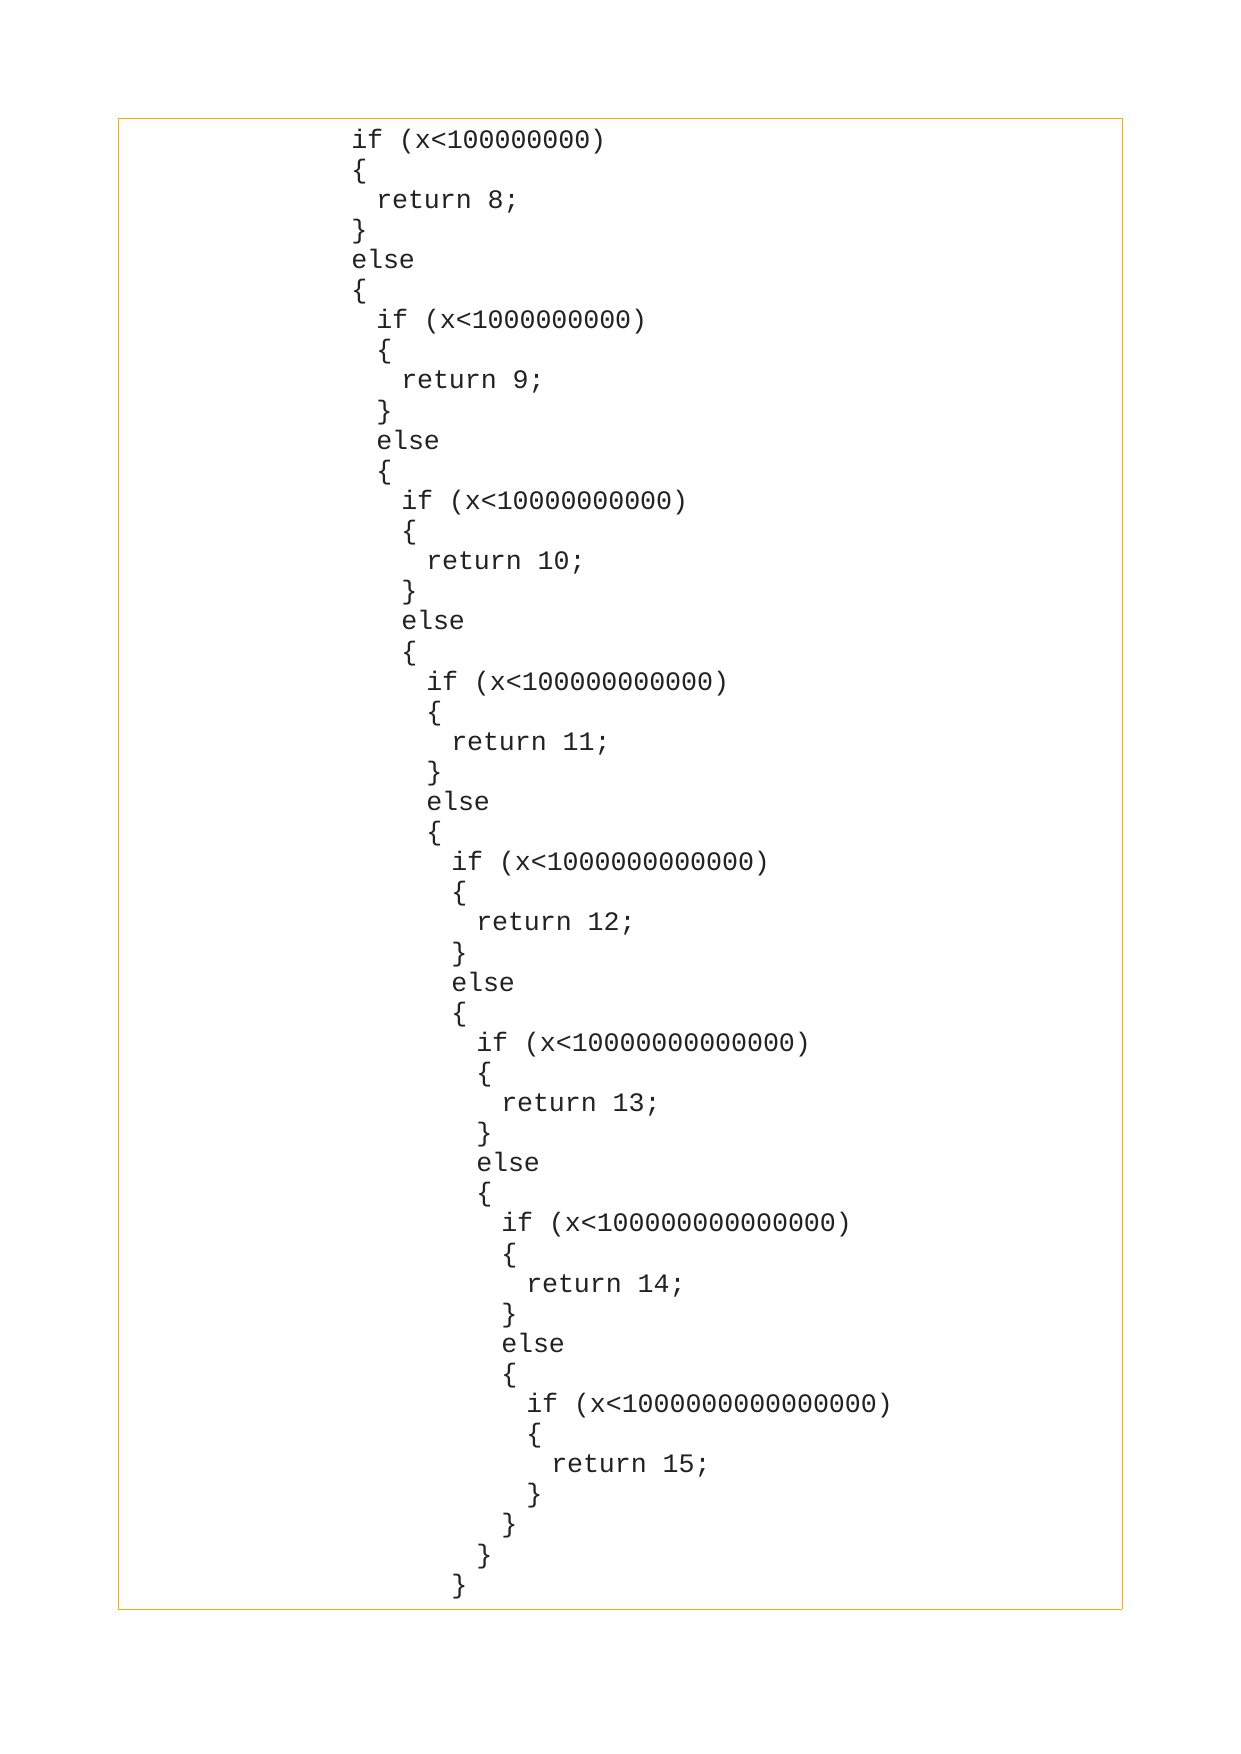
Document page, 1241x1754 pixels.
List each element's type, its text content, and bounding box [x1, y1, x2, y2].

text { [119, 811, 1122, 841]
text } [119, 750, 1122, 780]
text } [119, 1292, 1122, 1322]
text } [119, 1503, 1122, 1533]
text else [119, 1142, 1122, 1172]
text else [119, 780, 1122, 811]
text } [119, 570, 1122, 600]
text if (x<1000000000000000) [119, 1382, 1122, 1413]
text { [119, 1352, 1122, 1382]
text return 8; [119, 178, 1122, 208]
text { [119, 509, 1122, 539]
text { [119, 991, 1122, 1021]
text if (x<100000000) [119, 119, 1122, 148]
text { [119, 690, 1122, 720]
text return 11; [119, 720, 1122, 750]
text return 10; [119, 539, 1122, 570]
text } [119, 1533, 1122, 1563]
text } [119, 1563, 1122, 1609]
text if (x<10000000000000) [119, 1021, 1122, 1051]
text else [119, 419, 1122, 449]
text return 14; [119, 1262, 1122, 1292]
text } [119, 389, 1122, 419]
text { [119, 1232, 1122, 1262]
text { [119, 329, 1122, 359]
text } [119, 1112, 1122, 1142]
text if (x<1000000000) [119, 299, 1122, 329]
text { [119, 630, 1122, 660]
text } [119, 1473, 1122, 1503]
text if (x<1000000000000) [119, 841, 1122, 871]
text if (x<100000000000000) [119, 1202, 1122, 1232]
text } [119, 931, 1122, 961]
text else [119, 961, 1122, 991]
text if (x<100000000000) [119, 660, 1122, 690]
text return 15; [119, 1443, 1122, 1473]
text return 9; [119, 359, 1122, 389]
text { [119, 1051, 1122, 1081]
text else [119, 238, 1122, 269]
text { [119, 269, 1122, 299]
text return 13; [119, 1081, 1122, 1112]
text else [119, 600, 1122, 630]
text { [119, 871, 1122, 901]
text { [119, 1172, 1122, 1202]
text { [119, 1413, 1122, 1443]
text return 12; [119, 901, 1122, 931]
text { [119, 449, 1122, 479]
text } [119, 208, 1122, 238]
text else [119, 1322, 1122, 1352]
text { [119, 148, 1122, 178]
text if (x<10000000000) [119, 479, 1122, 509]
